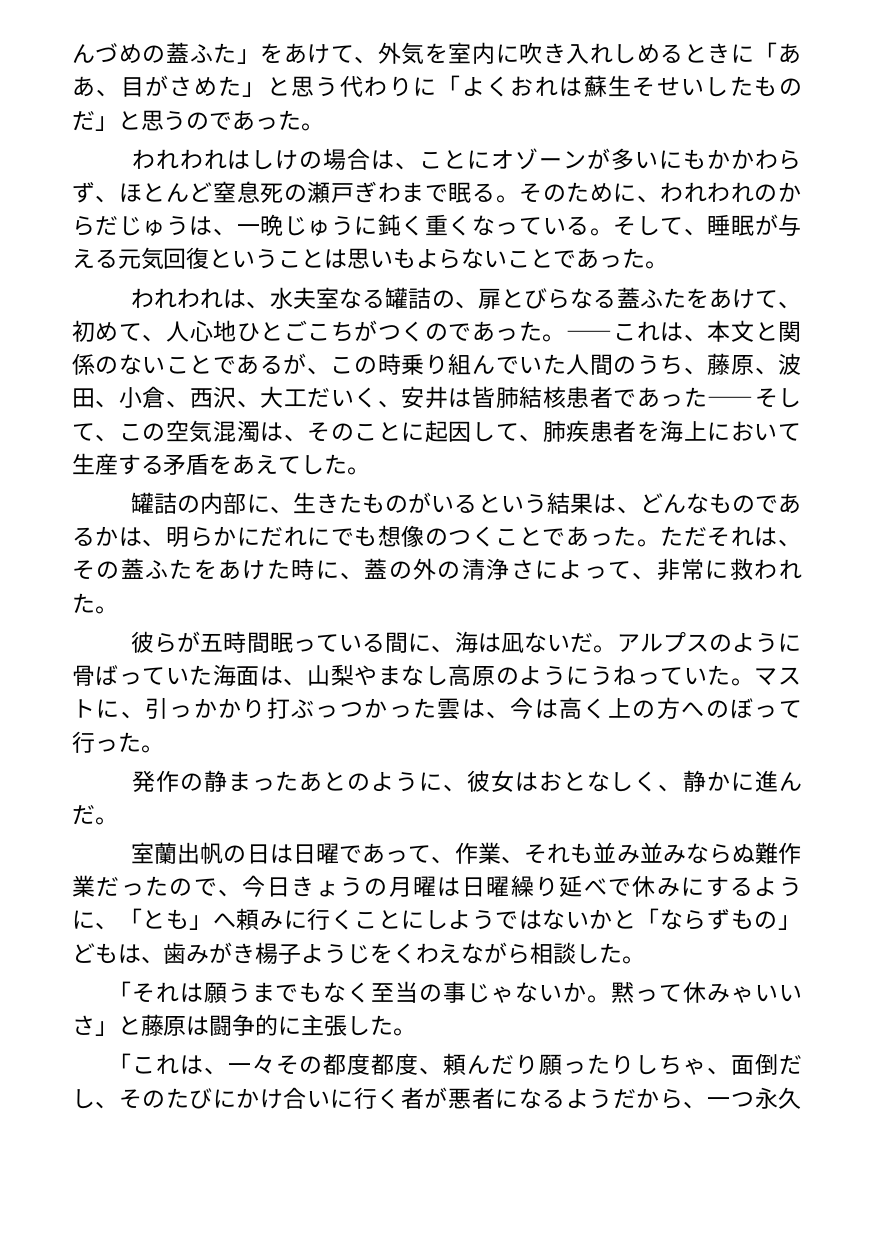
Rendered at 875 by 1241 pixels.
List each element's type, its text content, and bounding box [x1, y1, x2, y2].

text 彼らが五時間眠っている間に、海は凪ないだ。アルプスのように骨ばっていた海面は、山梨やまなし高原のようにうねっていた。マストに、引っかかり打ぶっつかった雲は、今は高く上の方へのぼって行った。 [72, 625, 802, 758]
text われわれは、水夫室なる罐詰の、扉とびらなる蓋ふたをあけて、初めて、人心地ひとごこちがつくのであった。――これは、本文と関係のないことであるが、この時乗り組んでいた人間のうち、藤原、波田、小倉、西沢、大工だいく、安井は皆肺結核患者であった――そして、この空気混濁は、そのことに起因して、肺疾患者を海上において生産する矛盾をあえてした。 [72, 281, 802, 480]
text 室蘭出帆の日は日曜であって、作業、それも並み並みならぬ難作業だったので、今日きょうの月曜は日曜繰り延べで休みにするように、「とも」へ頼みに行くことにしようではないかと「ならずもの」どもは、歯みがき楊子ようじをくわえながら相談した。 [72, 836, 802, 969]
text 発作の静まったあとのように、彼女はおとなしく、静かに進んだ。 [72, 763, 802, 830]
text 「これは、一々その都度都度、頼んだり願ったりしちゃ、面倒だし、そのたびにかけ合いに行く者が悪者になるようだから、一つ永久 [72, 1047, 802, 1114]
text われわれはしけの場合は、ことにオゾーンが多いにもかかわらず、ほとんど窒息死の瀬戸ぎわまで眠る。そのために、われわれのからだじゅうは、一晩じゅうに鈍く重くなっている。そして、睡眠が与える元気回復ということは思いもよらないことであった。 [72, 142, 802, 274]
text 罐詰の内部に、生きたものがいるという結果は、どんなものであるかは、明らかにだれにでも想像のつくことであった。ただそれは、その蓋ふたをあけた時に、蓋の外の清浄さによって、非常に救われた。 [72, 486, 802, 619]
text んづめの蓋ふた」をあけて、外気を室内に吹き入れしめるときに「ああ、目がさめた」と思う代わりに「よくおれは蘇生そせいしたものだ」と思うのであった。 [72, 36, 802, 136]
text 「それは願うまでもなく至当の事じゃないか。黙って休みゃいいさ」と藤原は闘争的に主張した。 [72, 975, 802, 1041]
